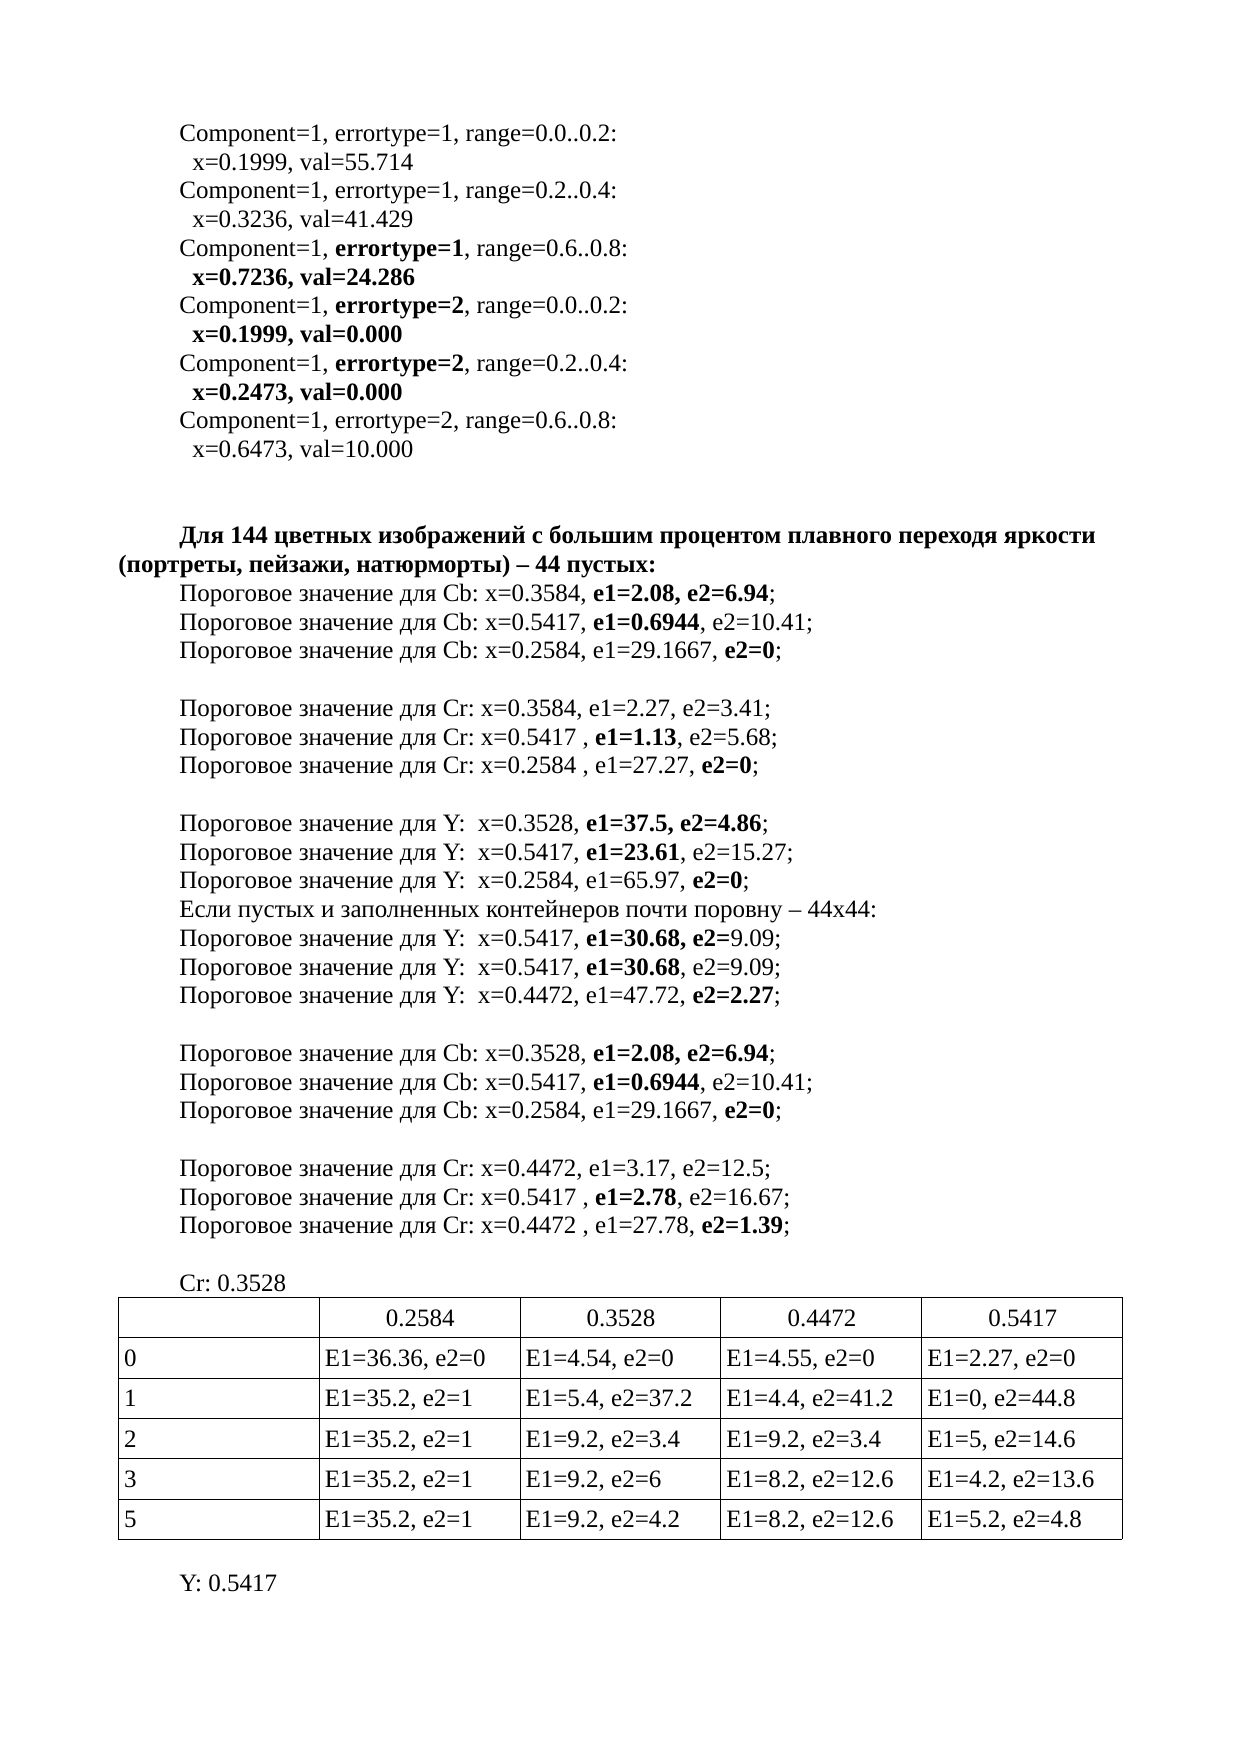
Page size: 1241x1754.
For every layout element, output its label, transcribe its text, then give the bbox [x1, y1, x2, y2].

table_cell E1=5, e2=14.6 [922, 1419, 1122, 1458]
text Пороговое значение для Y: x=0.2584, e1=65.97, e2=0; [118, 866, 1122, 894]
text x=0.2473, val=0.000 [118, 377, 1122, 406]
text Пороговое значение для Cr: x=0.5417 , e1=1.13, e2=5.68; [118, 722, 1122, 751]
text x=0.1999, val=0.000 [118, 319, 1122, 348]
text Cr: 0.3528 [118, 1268, 1122, 1297]
text Component=1, errortype=2, range=0.2..0.4: [118, 348, 1122, 377]
text Component=1, errortype=2, range=0.6..0.8: [118, 406, 1122, 434]
table_header 0.2584 [320, 1298, 520, 1337]
table_cell E1=2.27, e2=0 [922, 1338, 1122, 1377]
text Component=1, errortype=1, range=0.2..0.4: [118, 176, 1122, 204]
text Component=1, errortype=2, range=0.0..0.2: [118, 291, 1122, 319]
table_cell E1=4.2, e2=13.6 [922, 1459, 1122, 1498]
text Пороговое значение для Cr: x=0.2584 , e1=27.27, e2=0; [118, 751, 1122, 779]
table_cell E1=35.2, e2=1 [320, 1419, 520, 1458]
text Пороговое значение для Cr: x=0.4472 , e1=27.78, e2=1.39; [118, 1211, 1122, 1239]
text Пороговое значение для Cb: x=0.2584, e1=29.1667, e2=0; [118, 1096, 1122, 1124]
text Пороговое значение для Cr: x=0.5417 , e1=2.78, e2=16.67; [118, 1182, 1122, 1211]
table_cell E1=0, e2=44.8 [922, 1379, 1122, 1418]
table_cell E1=35.2, e2=1 [320, 1459, 520, 1498]
text Пороговое значение для Cb: x=0.3528, e1=2.08, e2=6.94; [118, 1038, 1122, 1067]
table_cell E1=4.54, e2=0 [521, 1338, 720, 1377]
table_header [119, 1298, 319, 1337]
table_cell E1=5.2, e2=4.8 [922, 1500, 1122, 1539]
table_cell E1=9.2, e2=3.4 [521, 1419, 720, 1458]
text Пороговое значение для Cr: x=0.4472, e1=3.17, e2=12.5; [118, 1153, 1122, 1182]
table_cell E1=8.2, e2=12.6 [721, 1500, 921, 1539]
table_cell E1=4.4, e2=41.2 [721, 1379, 921, 1418]
text Пороговое значение для Y: x=0.5417, e1=30.68, e2=9.09; [118, 952, 1122, 981]
text Пороговое значение для Cb: x=0.2584, e1=29.1667, e2=0; [118, 636, 1122, 664]
text Пороговое значение для Cb: x=0.5417, e1=0.6944, e2=10.41; [118, 1067, 1122, 1096]
table_cell E1=35.2, e2=1 [320, 1379, 520, 1418]
text x=0.7236, val=24.286 [118, 262, 1122, 291]
table_cell E1=8.2, e2=12.6 [721, 1459, 921, 1498]
table_cell E1=9.2, e2=3.4 [721, 1419, 921, 1458]
text Пороговое значение для Cb: x=0.3584, e1=2.08, e2=6.94; [118, 578, 1122, 607]
table_cell 2 [119, 1419, 319, 1458]
text x=0.3236, val=41.429 [118, 204, 1122, 233]
table_cell E1=9.2, e2=4.2 [521, 1500, 720, 1539]
text Component=1, errortype=1, range=0.0..0.2: [118, 118, 1122, 147]
text Если пустых и заполненных контейнеров почти поровну – 44х44: [118, 894, 1122, 923]
text Пороговое значение для Y: x=0.4472, e1=47.72, e2=2.27; [118, 981, 1122, 1009]
table_cell 3 [119, 1459, 319, 1498]
table_cell E1=35.2, e2=1 [320, 1500, 520, 1539]
table_cell E1=36.36, e2=0 [320, 1338, 520, 1377]
text Y: 0.5417 [118, 1568, 1122, 1596]
table_header 0.3528 [521, 1298, 720, 1337]
table_cell 1 [119, 1379, 319, 1418]
text Пороговое значение для Y: x=0.5417, e1=23.61, e2=15.27; [118, 837, 1122, 866]
table_cell E1=5.4, e2=37.2 [521, 1379, 720, 1418]
table_cell E1=9.2, e2=6 [521, 1459, 720, 1498]
table_header 0.5417 [922, 1298, 1122, 1337]
table_cell E1=4.55, e2=0 [721, 1338, 921, 1377]
table_header 0.4472 [721, 1298, 921, 1337]
text x=0.1999, val=55.714 [118, 147, 1122, 176]
table_cell 0 [119, 1338, 319, 1377]
text Пороговое значение для Y: x=0.3528, e1=37.5, e2=4.86; [118, 808, 1122, 837]
text Для 144 цветных изображений с большим процентом плавного переходя яркости (портреты, пейзажи, натюрморты) – 44 пустых: [118, 521, 1122, 578]
table_cell 5 [119, 1500, 319, 1539]
text x=0.6473, val=10.000 [118, 434, 1122, 463]
text Пороговое значение для Cb: x=0.5417, e1=0.6944, e2=10.41; [118, 607, 1122, 636]
text Component=1, errortype=1, range=0.6..0.8: [118, 233, 1122, 262]
text Пороговое значение для Y: x=0.5417, e1=30.68, e2=9.09; [118, 923, 1122, 952]
text Пороговое значение для Cr: x=0.3584, e1=2.27, e2=3.41; [118, 693, 1122, 722]
